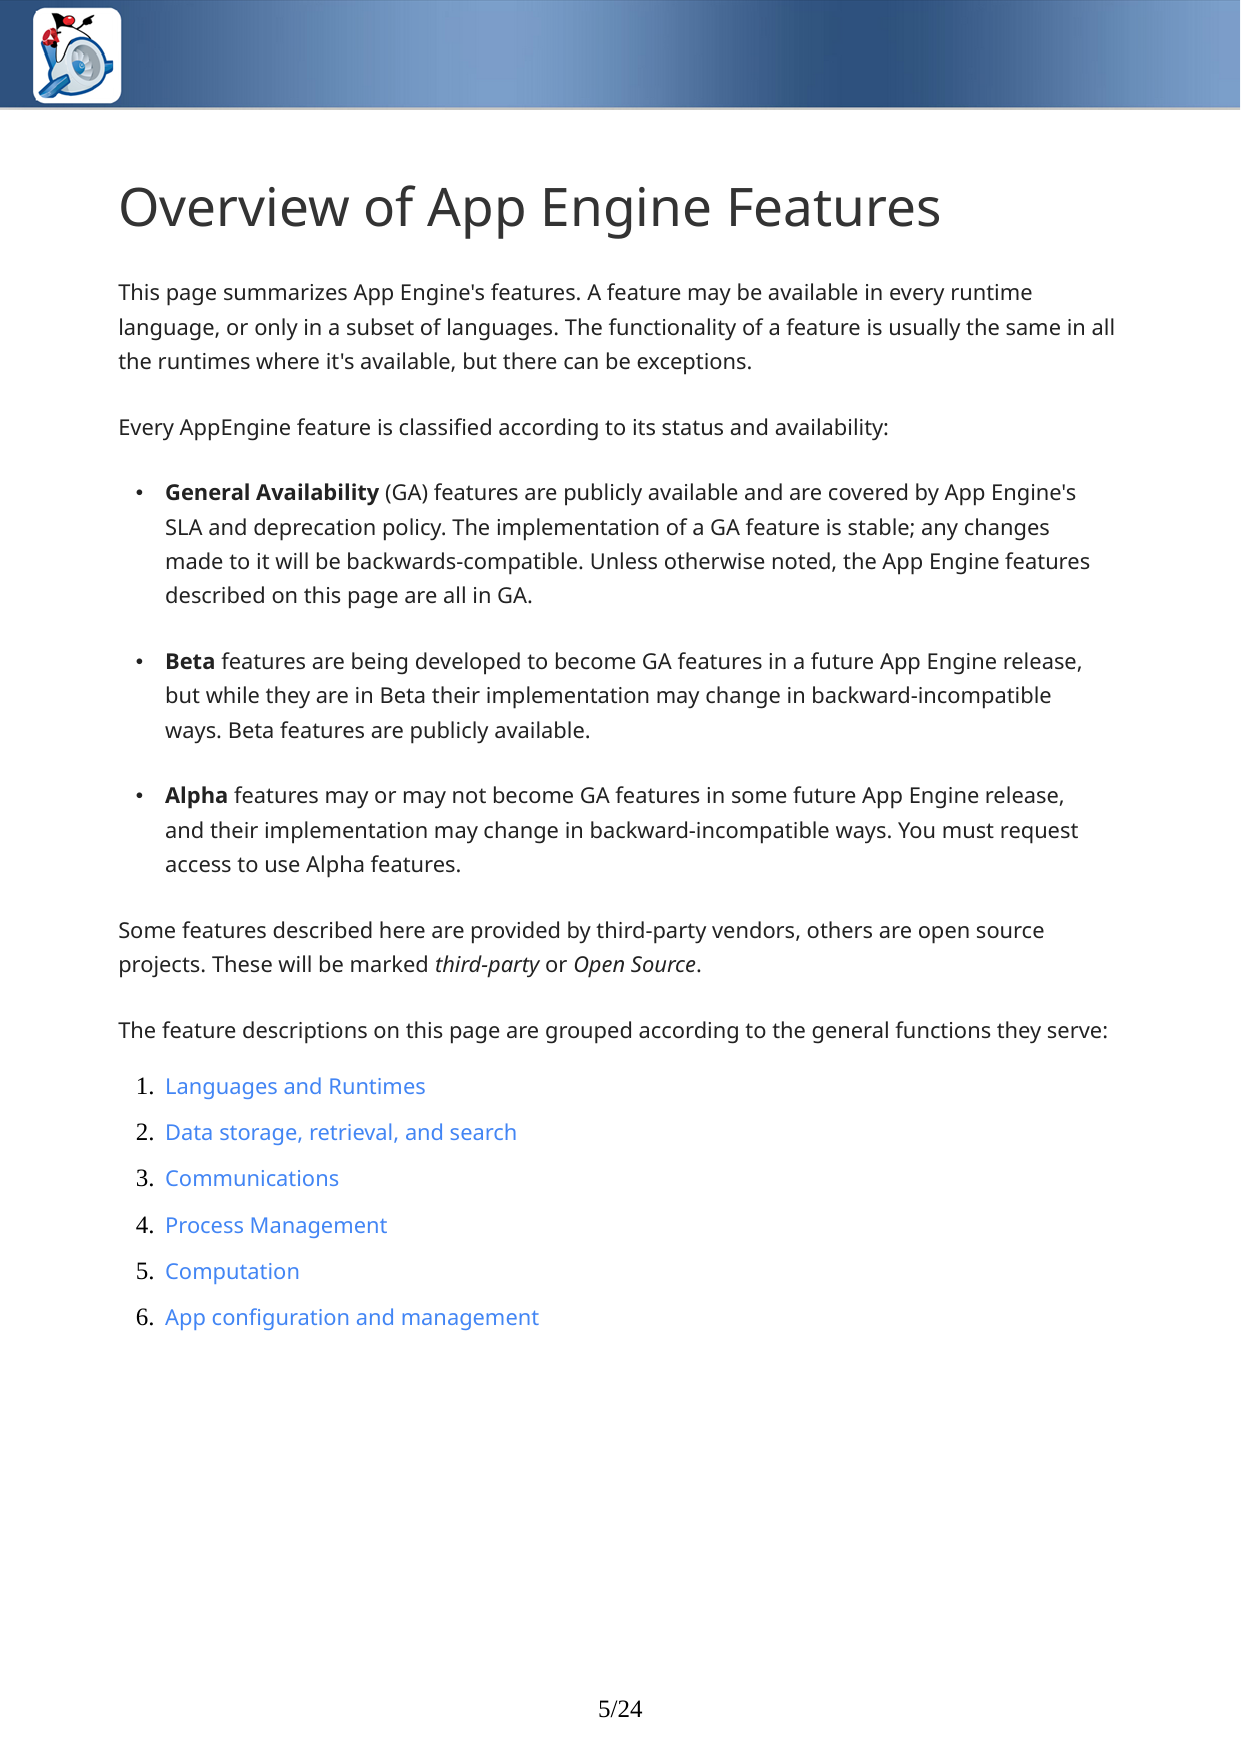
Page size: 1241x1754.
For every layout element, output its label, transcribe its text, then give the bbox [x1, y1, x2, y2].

list Communications [136, 1159, 1116, 1193]
list App configuration and management [136, 1297, 1116, 1332]
subtitle Overview of App Engine Features [118, 169, 1122, 242]
list Beta features are being developed to become GA features in a future App Engine release, but while they are in Beta their implementation may change in backward-incompatible ways. Beta features are publicly available. [136, 642, 1106, 745]
text The feature descriptions on this page are grouped according to the general functions they serve: [118, 1010, 1122, 1045]
list Process Management [136, 1205, 1116, 1239]
list General Availability (GA) features are publicly available and are covered by App Engine's SLA and deprecation policy. The implementation of a GA feature is stable; any changes made to it will be backwards-compatible. Unless otherwise noted, the App Engine features described on this page are all in GA. [136, 473, 1106, 610]
list Languages and Runtimes [136, 1066, 1116, 1101]
list Computation [136, 1251, 1116, 1286]
picture [0, 0, 1241, 110]
list Data storage, retrieval, and search [136, 1112, 1116, 1147]
text Every AppEngine feature is classified according to its status and availability: [118, 407, 1122, 442]
list Alpha features may or may not become GA features in some future App Engine release, and their implementation may change in backward-incompatible ways. You must request access to use Alpha features. [136, 776, 1106, 879]
text This page summarizes App Engine's features. A feature may be available in every runtime language, or only in a subset of languages. The functionality of a feature is usually the same in all the runtimes where it's available, but there can be exceptions. [118, 273, 1122, 376]
text Some features described here are provided by third-party vendors, others are open source projects. These will be marked third-party or Open Source. [118, 910, 1122, 979]
